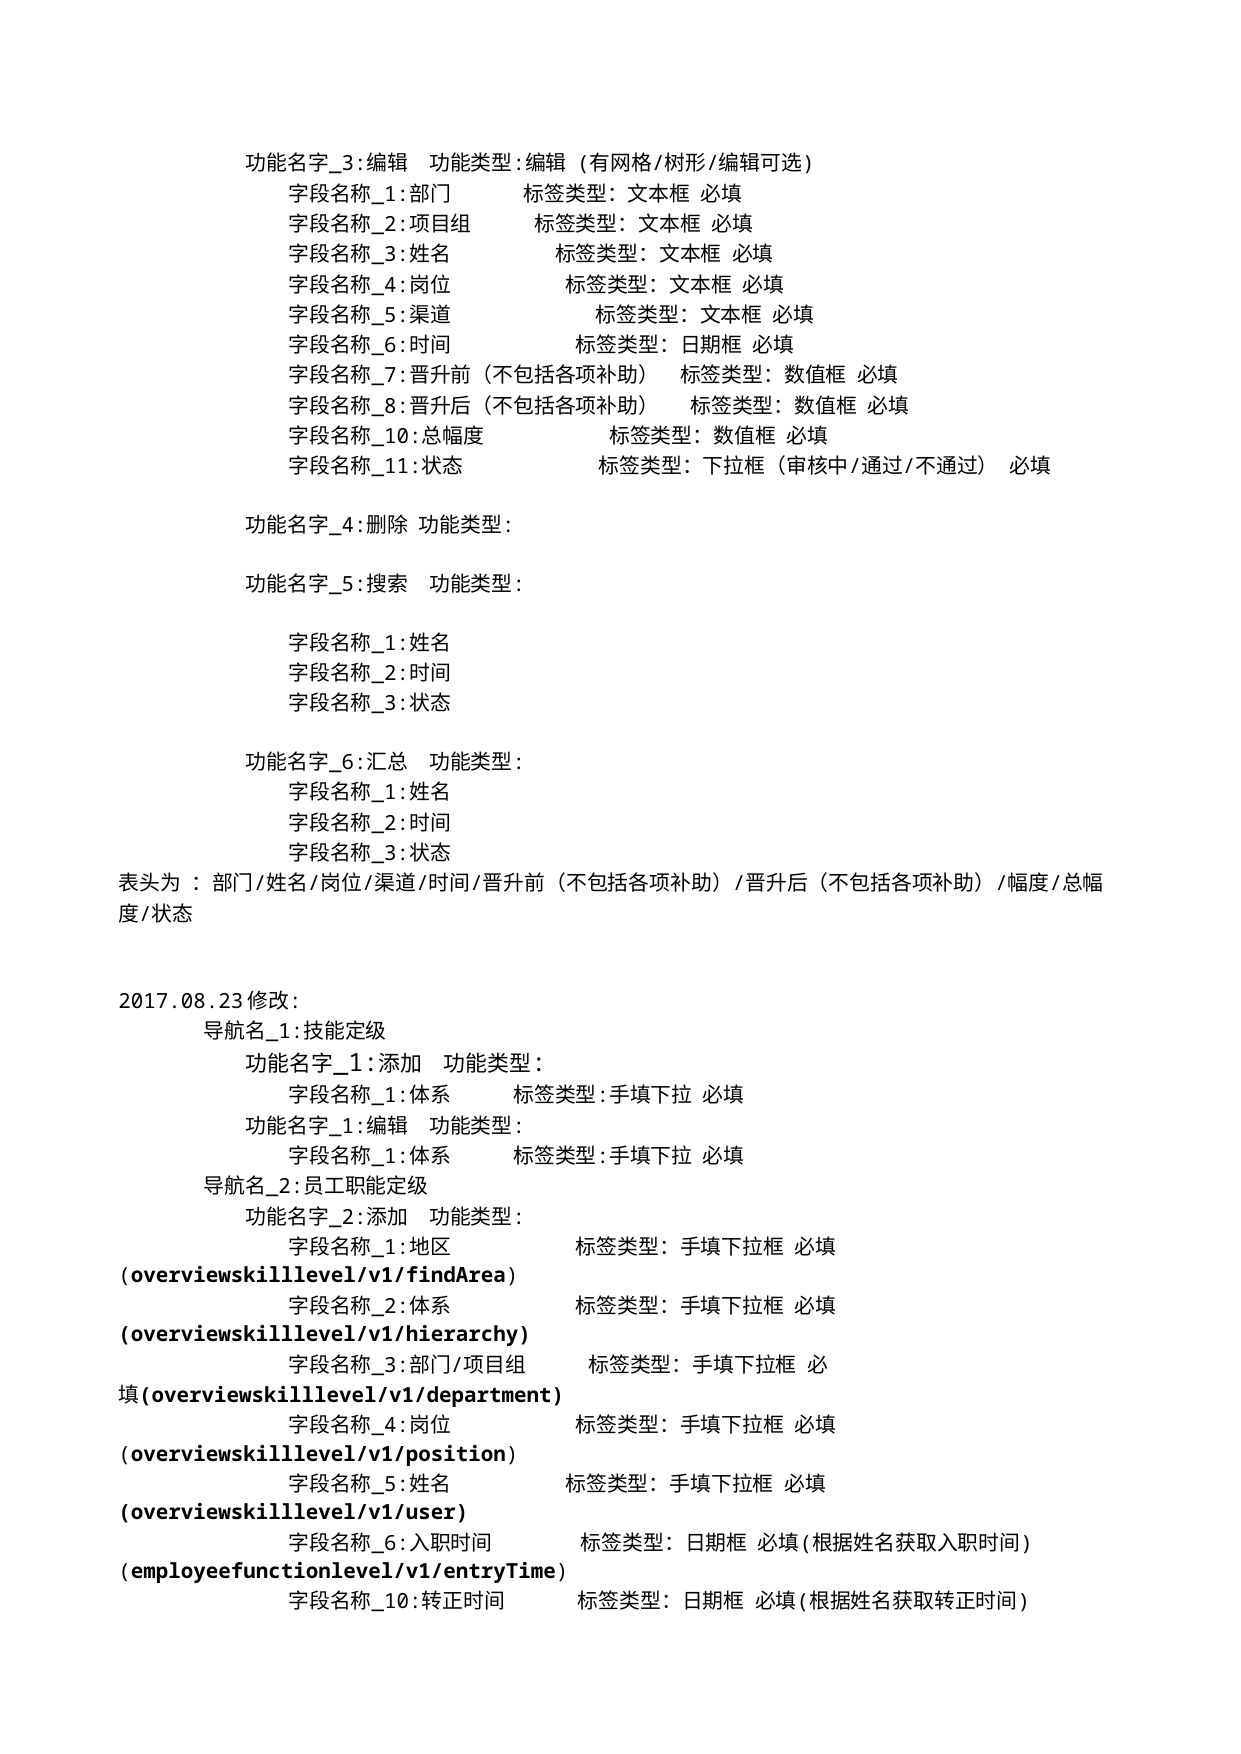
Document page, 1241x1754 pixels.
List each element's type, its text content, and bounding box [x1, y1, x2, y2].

text (overviewskilllevel/v1/position) [118, 1439, 1122, 1467]
text 字段名称_6:入职时间 标签类型：日期框 必填(根据姓名获取入职时间) [118, 1526, 1122, 1556]
text 字段名称_11:状态 标签类型：下拉框（审核中/通过/不通过） 必填 [118, 450, 1122, 480]
text 字段名称_1:姓名 [118, 626, 1122, 656]
text 功能名字_1:添加 功能类型: [118, 1045, 1122, 1079]
text 字段名称_10:总幅度 标签类型：数值框 必填 [118, 419, 1122, 450]
text 字段名称_3:部门/项目组 标签类型：手填下拉框 必填(overviewskilllevel/v1/department) [118, 1348, 1122, 1408]
text 2017.08.23修改: [118, 984, 1122, 1014]
text 字段名称_3:状态 [118, 836, 1122, 867]
text 字段名称_4:岗位 标签类型：手填下拉框 必填 [118, 1408, 1122, 1439]
text 字段名称_10:转正时间 标签类型：日期框 必填(根据姓名获取转正时间) [118, 1585, 1122, 1615]
text 导航名_1:技能定级 [118, 1014, 1122, 1045]
text 功能名字_3:编辑 功能类型:编辑 (有网格/树形/编辑可选) [118, 147, 1122, 177]
text 字段名称_2:时间 [118, 806, 1122, 836]
text 功能名字_2:添加 功能类型: [118, 1200, 1122, 1230]
text 字段名称_5:渠道 标签类型：文本框 必填 [118, 298, 1122, 328]
text 字段名称_7:晋升前（不包括各项补助） 标签类型：数值框 必填 [118, 359, 1122, 389]
text 字段名称_2:时间 [118, 656, 1122, 687]
text 字段名称_1:体系 标签类型:手填下拉 必填 [118, 1139, 1122, 1170]
text 字段名称_3:姓名 标签类型：文本框 必填 [118, 237, 1122, 268]
text 字段名称_6:时间 标签类型：日期框 必填 [118, 328, 1122, 359]
text 字段名称_1:部门 标签类型：文本框 必填 [118, 177, 1122, 207]
text 字段名称_2:项目组 标签类型：文本框 必填 [118, 207, 1122, 237]
text 功能名字_5:搜索 功能类型: [118, 567, 1122, 597]
text 字段名称_4:岗位 标签类型：文本框 必填 [118, 268, 1122, 298]
text 表头为 ：部门/姓名/岗位/渠道/时间/晋升前（不包括各项补助）/晋升后（不包括各项补助）/幅度/总幅度/状态 [118, 867, 1122, 927]
text 字段名称_1:地区 标签类型：手填下拉框 必填 (overviewskilllevel/v1/findArea) [118, 1230, 1122, 1289]
text 功能名字_4:删除 功能类型: [118, 508, 1122, 539]
text (employeefunctionlevel/v1/entryTime) [118, 1556, 1122, 1585]
text 字段名称_8:晋升后（不包括各项补助） 标签类型：数值框 必填 [118, 389, 1122, 419]
text 字段名称_5:姓名 标签类型：手填下拉框 必填 (overviewskilllevel/v1/user) [118, 1467, 1122, 1526]
text 字段名称_2:体系 标签类型：手填下拉框 必填 (overviewskilllevel/v1/hierarchy) [118, 1289, 1122, 1348]
text 导航名_2:员工职能定级 [118, 1170, 1122, 1200]
text 功能名字_6:汇总 功能类型: [118, 745, 1122, 776]
text 字段名称_1:体系 标签类型:手填下拉 必填 [118, 1079, 1122, 1109]
text 字段名称_3:状态 [118, 687, 1122, 717]
text 字段名称_1:姓名 [118, 776, 1122, 806]
text 功能名字_1:编辑 功能类型: [118, 1109, 1122, 1139]
